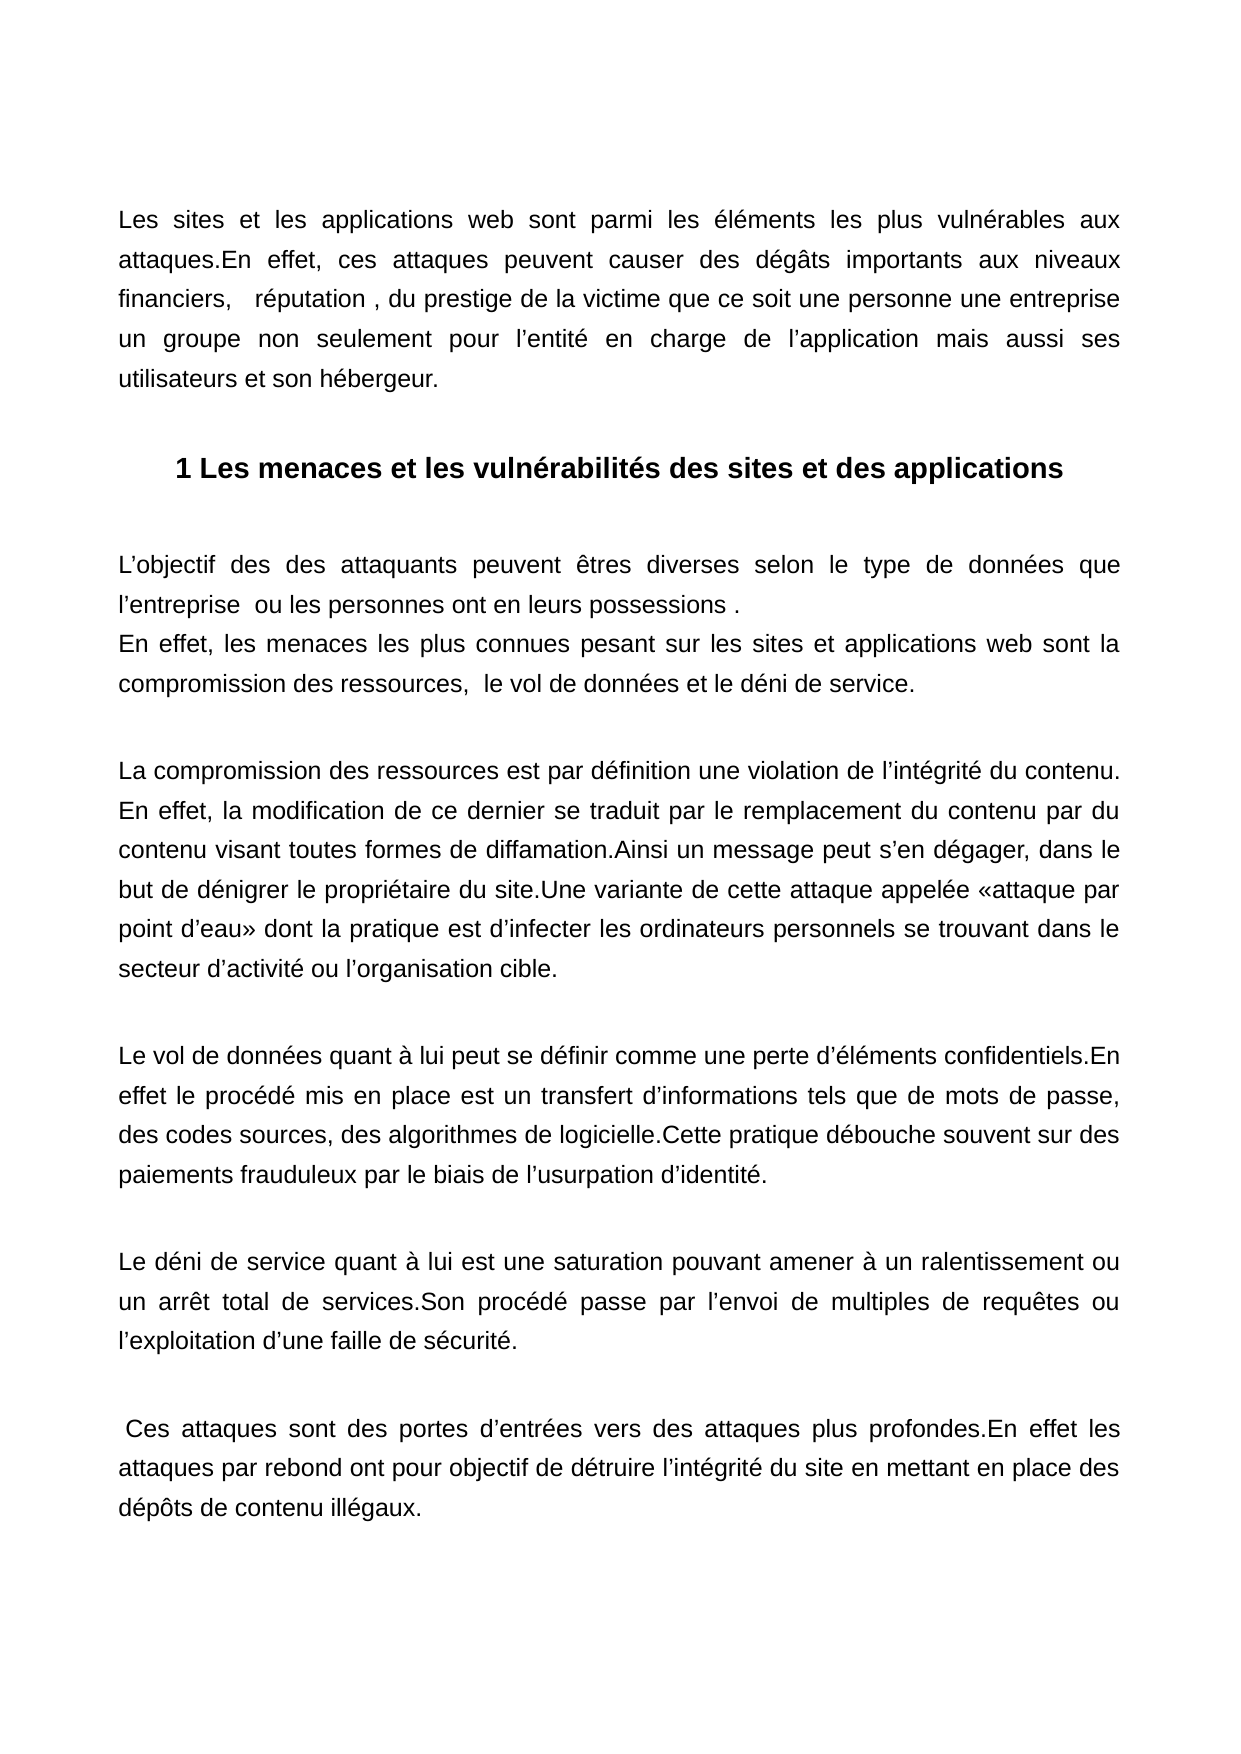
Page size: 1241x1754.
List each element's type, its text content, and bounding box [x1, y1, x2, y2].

text Les sites et les applications web sont parmi les éléments les plus vulnérables aux attaques.En effet, ces attaques peuvent causer des dégâts importants aux niveaux financiers, réputation , du prestige de la victime que ce soit une personne une entreprise un groupe non seulement pour l’entité en charge de l’application mais aussi ses utilisateurs et son hébergeur. [118, 205, 1122, 392]
text En effet, les menaces les plus connues pesant sur les sites et applications web sont la compromission des ressources, le vol de données et le déni de service. [118, 629, 1122, 698]
text Le vol de données quant à lui peut se définir comme une perte d’éléments confidentiels.En effet le procédé mis en place est un transfert d’informations tels que de mots de passe, des codes sources, des algorithmes de logicielle.Cette pratique débouche souvent sur des paiements frauduleux par le biais de l’usurpation d’identité. [118, 1041, 1122, 1189]
text Ces attaques sont des portes d’entrées vers des attaques plus profondes.En effet les attaques par rebond ont pour objectif de détruire l’intégrité du site en mettant en place des dépôts de contenu illégaux. [118, 1413, 1122, 1521]
text 1 Les menaces et les vulnérabilités des sites et des applications [118, 451, 1122, 484]
text Le déni de service quant à lui est une saturation pouvant amener à un ralentissement ou un arrêt total de services.Son procédé passe par l’envoi de multiples de requêtes ou l’exploitation d’une faille de sécurité. [118, 1247, 1122, 1355]
text La compromission des ressources est par définition une violation de l’intégrité du contenu. En effet, la modification de ce dernier se traduit par le remplacement du contenu par du contenu visant toutes formes de diffamation.Ainsi un message peut s’en dégager, dans le but de dénigrer le propriétaire du site.Une variante de cette attaque appelée «attaque par point d’eau» dont la pratique est d’infecter les ordinateurs personnels se trouvant dans le secteur d’activité ou l’organisation cible. [118, 756, 1122, 983]
text L’objectif des des attaquants peuvent êtres diverses selon le type de données que l’entreprise ou les personnes ont en leurs possessions . [118, 550, 1122, 618]
